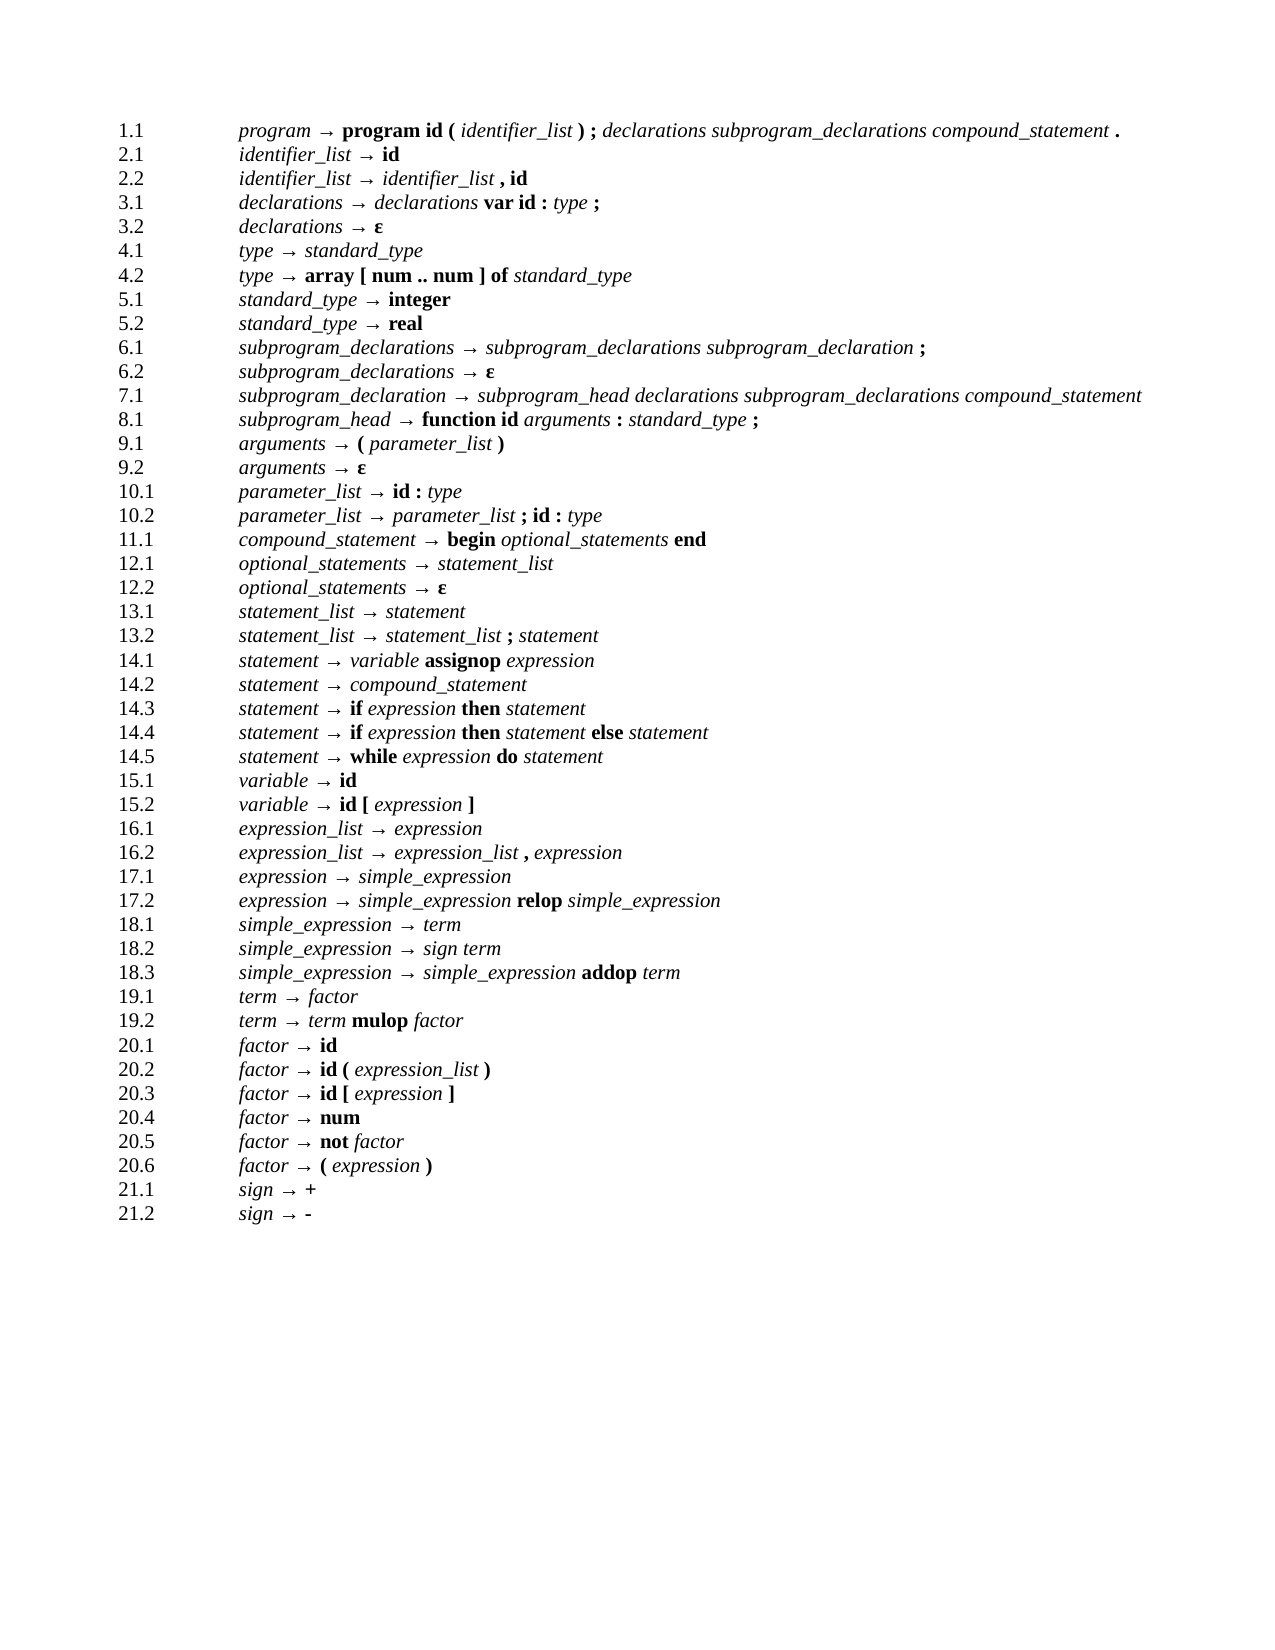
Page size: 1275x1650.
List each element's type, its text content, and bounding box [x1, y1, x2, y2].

text 13.2 statement_list → statement_list ; statement [118, 623, 1157, 647]
text 9.1 arguments → ( parameter_list ) [118, 431, 1157, 455]
text 1.1 program → program id ( identifier_list ) ; declarations subprogram_declarations compound_statement . [118, 118, 1157, 142]
text 18.1 simple_expression → term [118, 912, 1157, 936]
text 18.3 simple_expression → simple_expression addop term [118, 960, 1157, 984]
text 9.2 arguments → ε [118, 455, 1157, 479]
text 14.3 statement → if expression then statement [118, 696, 1157, 720]
text 17.1 expression → simple_expression [118, 864, 1157, 888]
text 19.1 term → factor [118, 984, 1157, 1008]
text 20.6 factor → ( expression ) [118, 1153, 1157, 1177]
text 20.4 factor → num [118, 1105, 1157, 1129]
text 21.2 sign → - [118, 1201, 1157, 1225]
text 8.1 subprogram_head → function id arguments : standard_type ; [118, 407, 1157, 431]
text 15.1 variable → id [118, 768, 1157, 792]
text 5.2 standard_type → real [118, 311, 1157, 335]
text 18.2 simple_expression → sign term [118, 936, 1157, 960]
text 20.2 factor → id ( expression_list ) [118, 1057, 1157, 1081]
text 14.4 statement → if expression then statement else statement [118, 720, 1157, 744]
text 12.1 optional_statements → statement_list [118, 551, 1157, 575]
text 15.2 variable → id [ expression ] [118, 792, 1157, 816]
text 3.2 declarations → ε [118, 214, 1157, 238]
text 14.1 statement → variable assignop expression [118, 647, 1157, 672]
text 16.2 expression_list → expression_list , expression [118, 840, 1157, 864]
text 10.1 parameter_list → id : type [118, 479, 1157, 503]
text 4.2 type → array [ num .. num ] of standard_type [118, 262, 1157, 287]
text 17.2 expression → simple_expression relop simple_expression [118, 888, 1157, 912]
text 4.1 type → standard_type [118, 238, 1157, 262]
text 11.1 compound_statement → begin optional_statements end [118, 527, 1157, 551]
text 3.1 declarations → declarations var id : type ; [118, 190, 1157, 214]
text 5.1 standard_type → integer [118, 287, 1157, 311]
text 6.2 subprogram_declarations → ε [118, 359, 1157, 383]
text 13.1 statement_list → statement [118, 599, 1157, 623]
text 20.1 factor → id [118, 1032, 1157, 1057]
text 2.2 identifier_list → identifier_list , id [118, 166, 1157, 190]
text 12.2 optional_statements → ε [118, 575, 1157, 599]
text 20.3 factor → id [ expression ] [118, 1081, 1157, 1105]
text 16.1 expression_list → expression [118, 816, 1157, 840]
text 20.5 factor → not factor [118, 1129, 1157, 1153]
text 7.1 subprogram_declaration → subprogram_head declarations subprogram_declarations compound_statement [118, 383, 1157, 407]
text 6.1 subprogram_declarations → subprogram_declarations subprogram_declaration ; [118, 335, 1157, 359]
text 10.2 parameter_list → parameter_list ; id : type [118, 503, 1157, 527]
text 21.1 sign → + [118, 1177, 1157, 1201]
text 2.1 identifier_list → id [118, 142, 1157, 166]
text 19.2 term → term mulop factor [118, 1008, 1157, 1032]
text 14.5 statement → while expression do statement [118, 744, 1157, 768]
text 14.2 statement → compound_statement [118, 672, 1157, 696]
